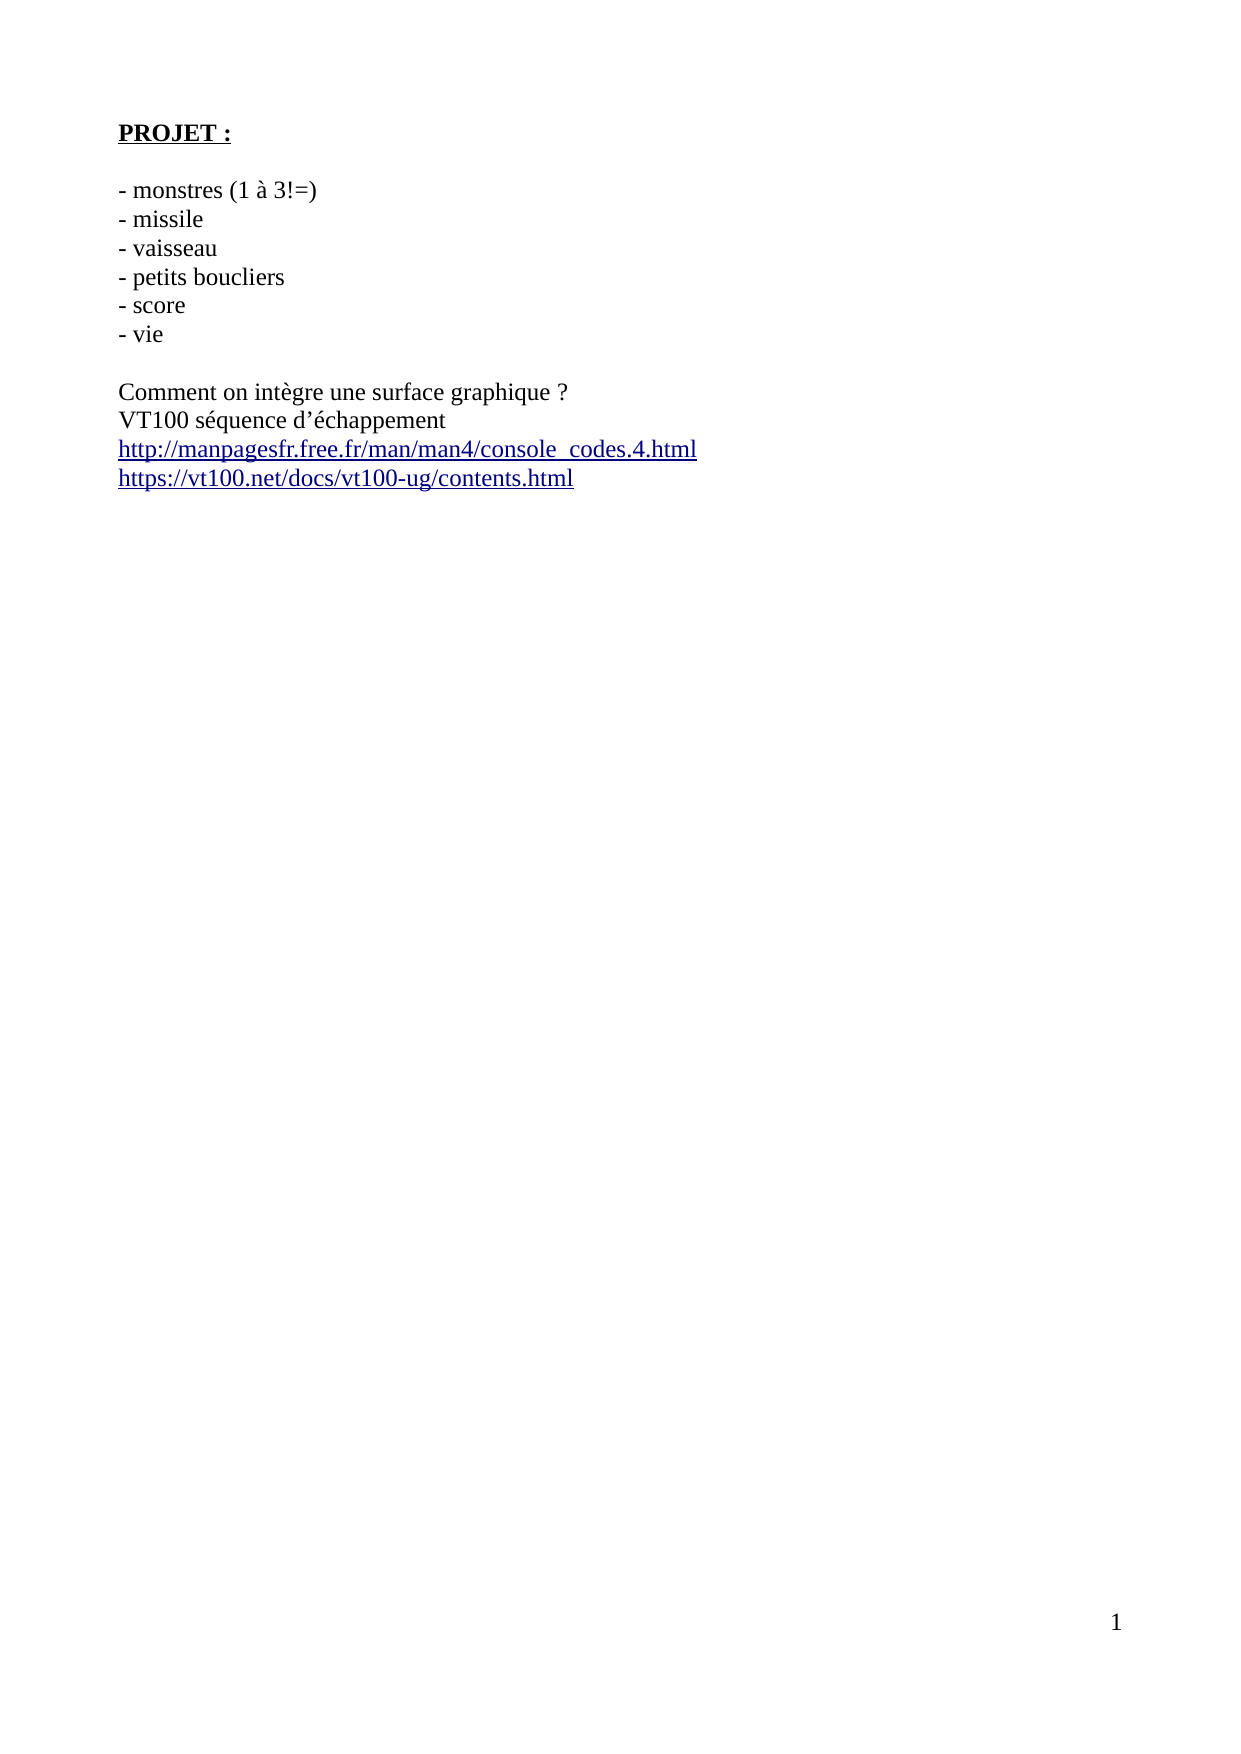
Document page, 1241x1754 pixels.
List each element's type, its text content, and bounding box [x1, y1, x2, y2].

text - monstres (1 à 3!=) [118, 176, 1122, 204]
text - petits boucliers [118, 262, 1122, 291]
text PROJET : [118, 118, 1122, 147]
text - score [118, 291, 1122, 319]
text https://vt100.net/docs/vt100-ug/contents.html [118, 463, 1122, 492]
text - missile [118, 204, 1122, 233]
text - vie [118, 319, 1122, 348]
text http://manpagesfr.free.fr/man/man4/console_codes.4.html [118, 434, 1122, 463]
text Comment on intègre une surface graphique ? [118, 377, 1122, 406]
text - vaisseau [118, 233, 1122, 262]
text VT100 séquence d’échappement [118, 406, 1122, 434]
